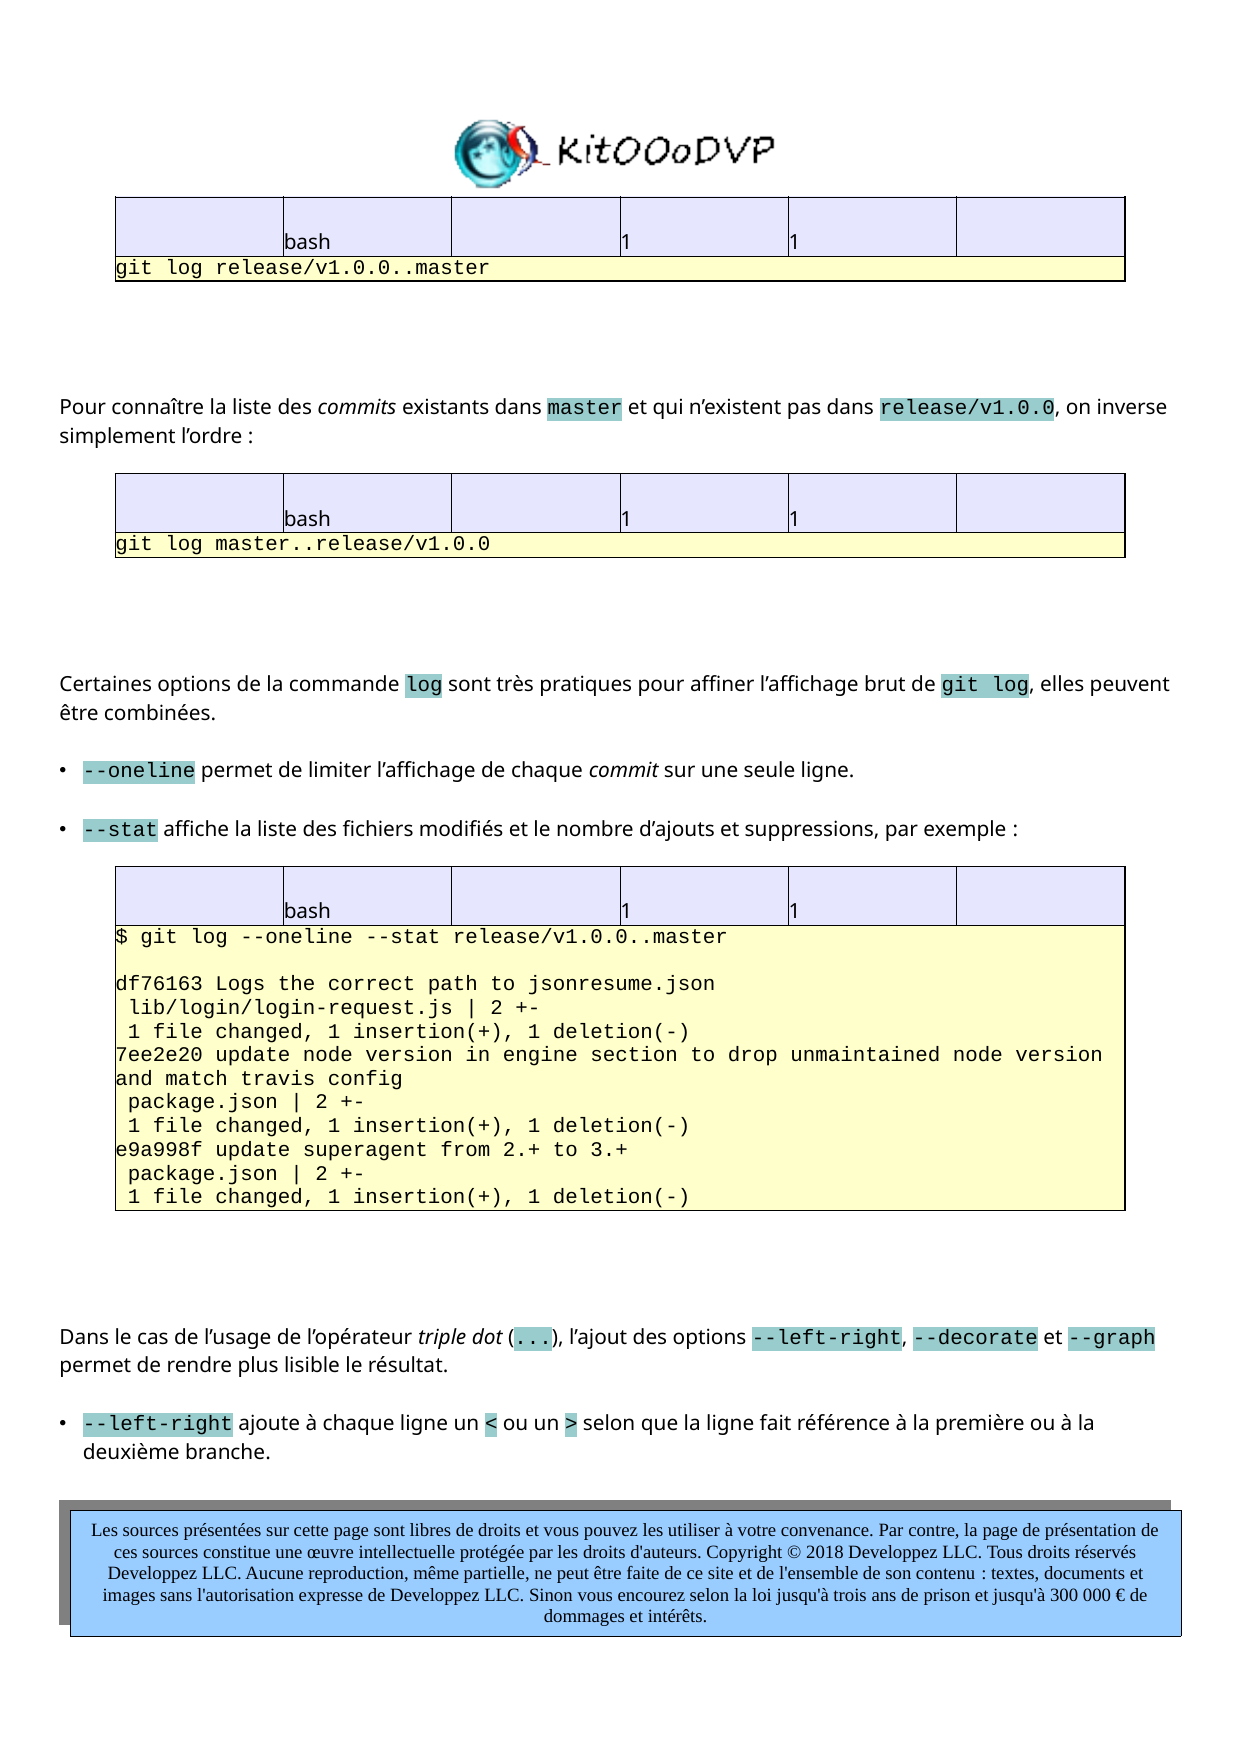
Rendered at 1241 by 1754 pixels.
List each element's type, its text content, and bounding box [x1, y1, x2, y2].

table_header bash [284, 198, 451, 256]
list --stat affiche la liste des fichiers modifiés et le nombre d’ajouts et suppressions, par exemple : [59, 814, 1181, 842]
table_header [957, 867, 1124, 925]
table_header 1 [789, 198, 956, 256]
table_header [116, 474, 283, 532]
table_header 1 [621, 867, 788, 925]
table_header bash [284, 474, 451, 532]
table_header [452, 474, 620, 532]
picture [453, 118, 781, 191]
table_header [116, 867, 283, 925]
text Certaines options de la commande log sont très pratiques pour affiner l’affichage brut de git log, elles peuvent être combinées. [59, 669, 1181, 726]
table_header 1 [621, 474, 788, 532]
table_header 1 [789, 474, 956, 532]
table_header [452, 867, 620, 925]
table_header [957, 198, 1124, 256]
table_header 1 [789, 867, 956, 925]
table_header [452, 198, 620, 256]
table_header [116, 198, 283, 256]
table_header bash [284, 867, 451, 925]
table_header 1 [621, 198, 788, 256]
text Dans le cas de l’usage de l’opérateur triple dot (...), l’ajout des options --left-right, --decorate et --graph permet de rendre plus lisible le résultat. [59, 1322, 1181, 1379]
table_header [957, 474, 1124, 532]
text Pour connaître la liste des commits existants dans master et qui n’existent pas dans release/v1.0.0, on inverse simplement l’ordre : [59, 392, 1181, 449]
list --left-right ajoute à chaque ligne un < ou un > selon que la ligne fait référence à la première ou à la deuxième branche. [59, 1408, 1181, 1465]
list --oneline permet de limiter l’affichage de chaque commit sur une seule ligne. [59, 756, 1181, 784]
